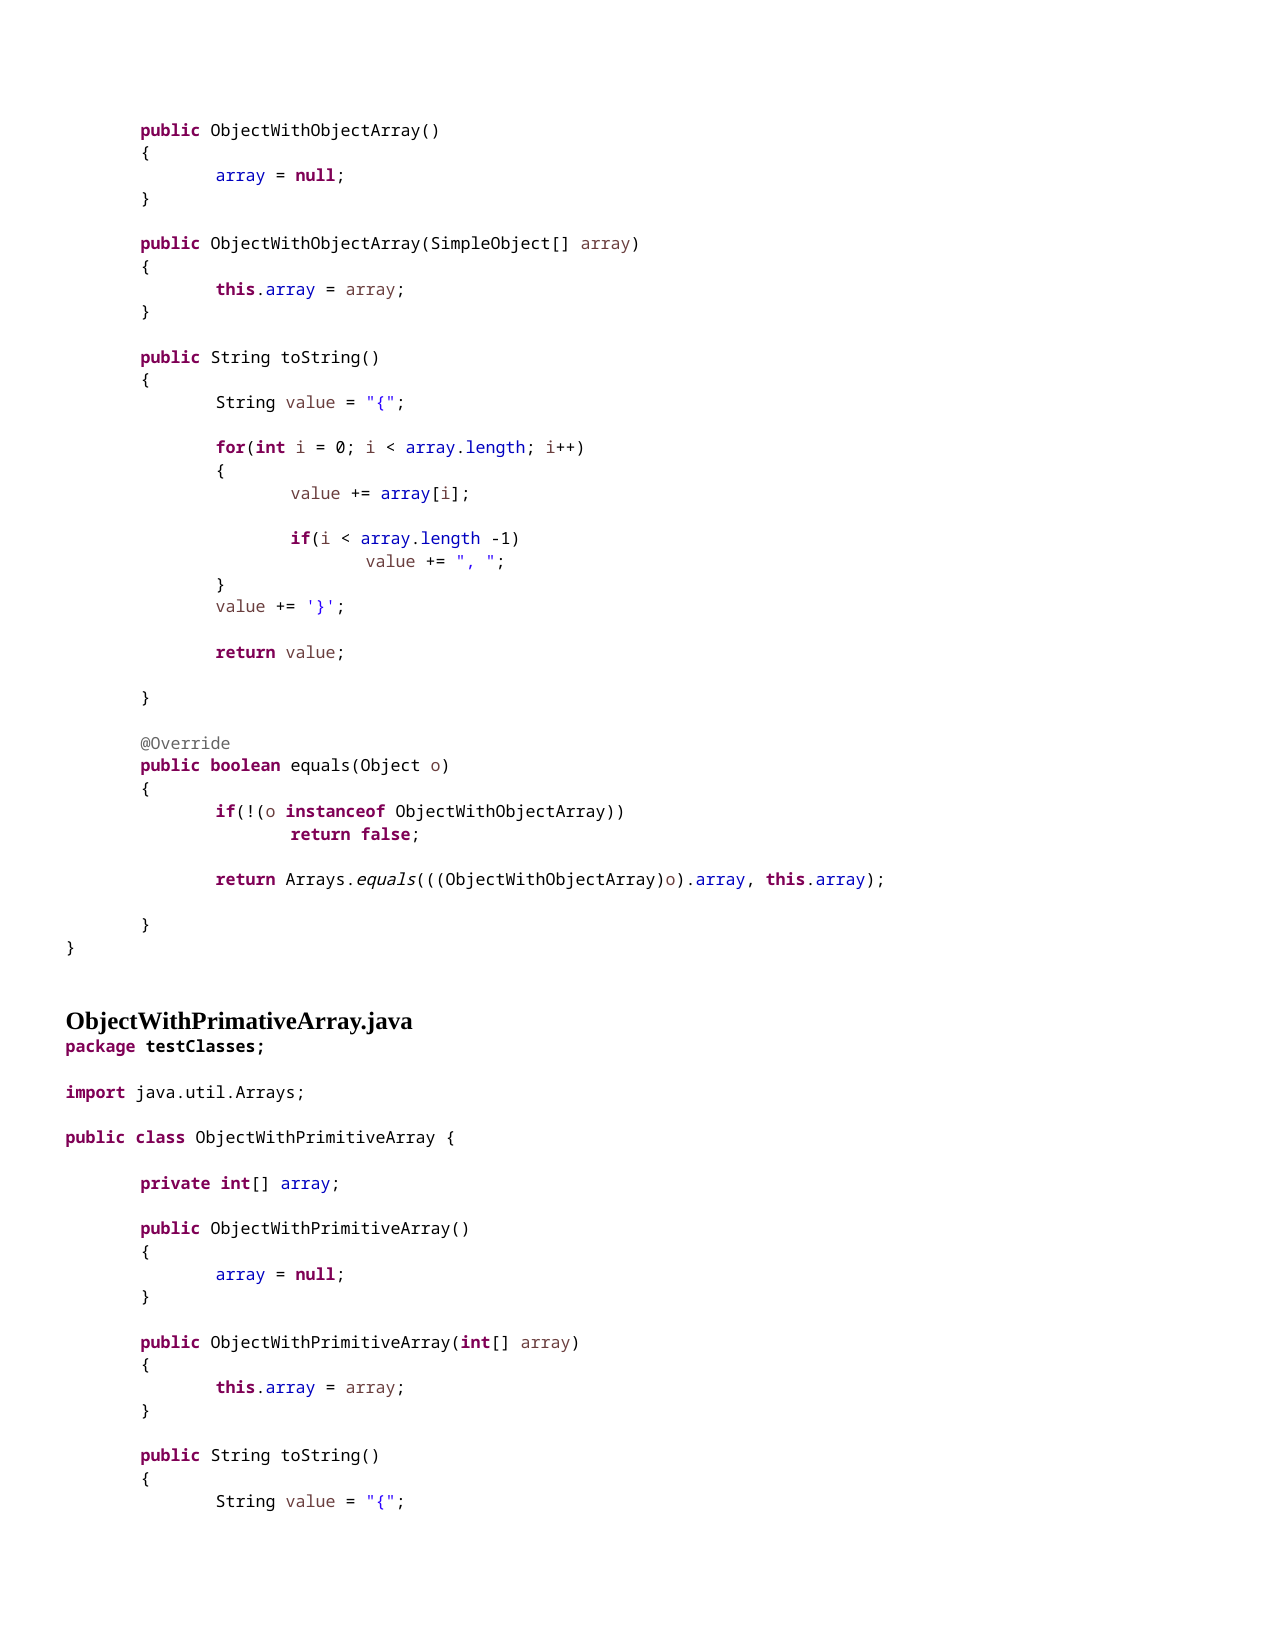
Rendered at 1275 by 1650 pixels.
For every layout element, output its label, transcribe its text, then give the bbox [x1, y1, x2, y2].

text { [65, 777, 1209, 799]
text if(i < array.length -1) [65, 527, 1209, 549]
text value += ", "; [65, 549, 1209, 572]
text public class ObjectWithPrimitiveArray { [65, 1126, 1209, 1148]
text public String toString() [65, 1444, 1209, 1466]
text { [65, 1466, 1209, 1489]
text public ObjectWithObjectArray(SimpleObject[] array) [65, 232, 1209, 254]
text private int[] array; [65, 1171, 1209, 1194]
text } [65, 1398, 1209, 1421]
text public String toString() [65, 345, 1209, 368]
text for(int i = 0; i < array.length; i++) [65, 436, 1209, 459]
text } [65, 936, 1209, 958]
text String value = "{"; [65, 1489, 1209, 1512]
text { [65, 459, 1209, 481]
text import java.util.Arrays; [65, 1080, 1209, 1103]
text } [65, 300, 1209, 322]
text { [65, 1239, 1209, 1262]
text } [65, 186, 1209, 209]
text package testClasses; [65, 1035, 1209, 1058]
text return false; [65, 822, 1209, 845]
text value += array[i]; [65, 481, 1209, 504]
text if(!(o instanceof ObjectWithObjectArray)) [65, 799, 1209, 822]
text } [65, 1285, 1209, 1307]
text @Override [65, 731, 1209, 754]
text } [65, 686, 1209, 708]
text { [65, 368, 1209, 391]
text public ObjectWithPrimitiveArray() [65, 1217, 1209, 1239]
text { [65, 1353, 1209, 1376]
text this.array = array; [65, 1376, 1209, 1398]
text public ObjectWithPrimitiveArray(int[] array) [65, 1330, 1209, 1353]
text array = null; [65, 1262, 1209, 1285]
text return value; [65, 640, 1209, 663]
text value += '}'; [65, 595, 1209, 618]
text this.array = array; [65, 277, 1209, 300]
text String value = "{"; [65, 391, 1209, 413]
text array = null; [65, 163, 1209, 186]
text public boolean equals(Object o) [65, 754, 1209, 777]
text ObjectWithPrimativeArray.java [65, 1006, 1209, 1035]
text } [65, 913, 1209, 936]
text { [65, 254, 1209, 277]
text return Arrays.equals(((ObjectWithObjectArray)o).array, this.array); [65, 867, 1209, 890]
text public ObjectWithObjectArray() [65, 118, 1209, 141]
text } [65, 572, 1209, 595]
text { [65, 141, 1209, 163]
